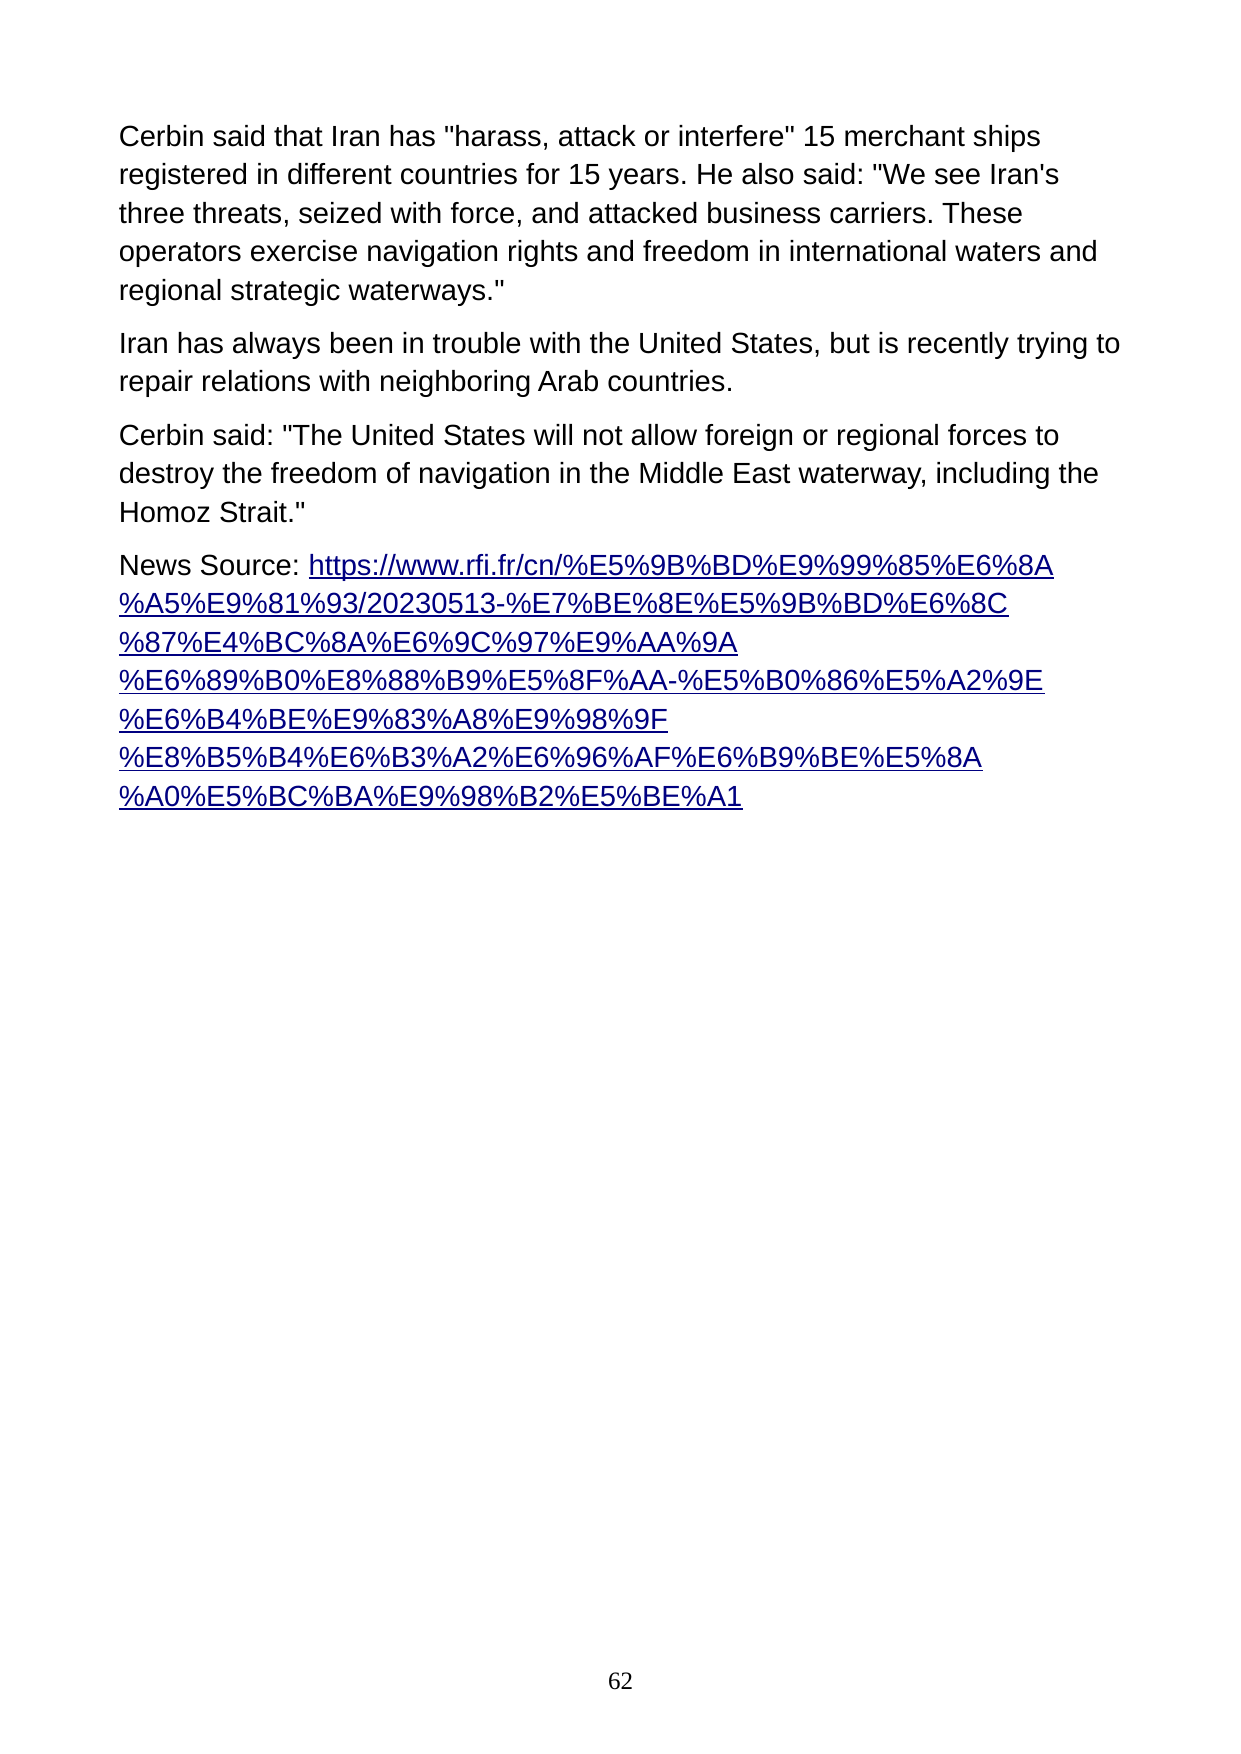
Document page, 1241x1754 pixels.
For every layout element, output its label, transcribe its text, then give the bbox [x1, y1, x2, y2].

text News Source: https://www.rfi.fr/cn/%E5%9B%BD%E9%99%85%E6%8A%A5%E9%81%93/20230513-%E7%BE%8E%E5%9B%BD%E6%8C%87%E4%BC%8A%E6%9C%97%E9%AA%9A%E6%89%B0%E8%88%B9%E5%8F%AA-%E5%B0%86%E5%A2%9E%E6%B4%BE%E9%83%A8%E9%98%9F%E8%B5%B4%E6%B3%A2%E6%96%AF%E6%B9%BE%E5%8A%A0%E5%BC%BA%E9%98%B2%E5%BE%A1 [118, 548, 1122, 812]
text Cerbin said that Iran has "harass, attack or interfere" 15 merchant ships registered in different countries for 15 years. He also said: "We see Iran's three threats, seized with force, and attacked business carriers. These operators exercise navigation rights and freedom in international waters and regional strategic waterways." [118, 118, 1122, 306]
text Iran has always been in trouble with the United States, but is recently trying to repair relations with neighboring Arab countries. [118, 326, 1122, 398]
text Cerbin said: "The United States will not allow foreign or regional forces to destroy the freedom of navigation in the Middle East waterway, including the Homoz Strait." [118, 417, 1122, 528]
